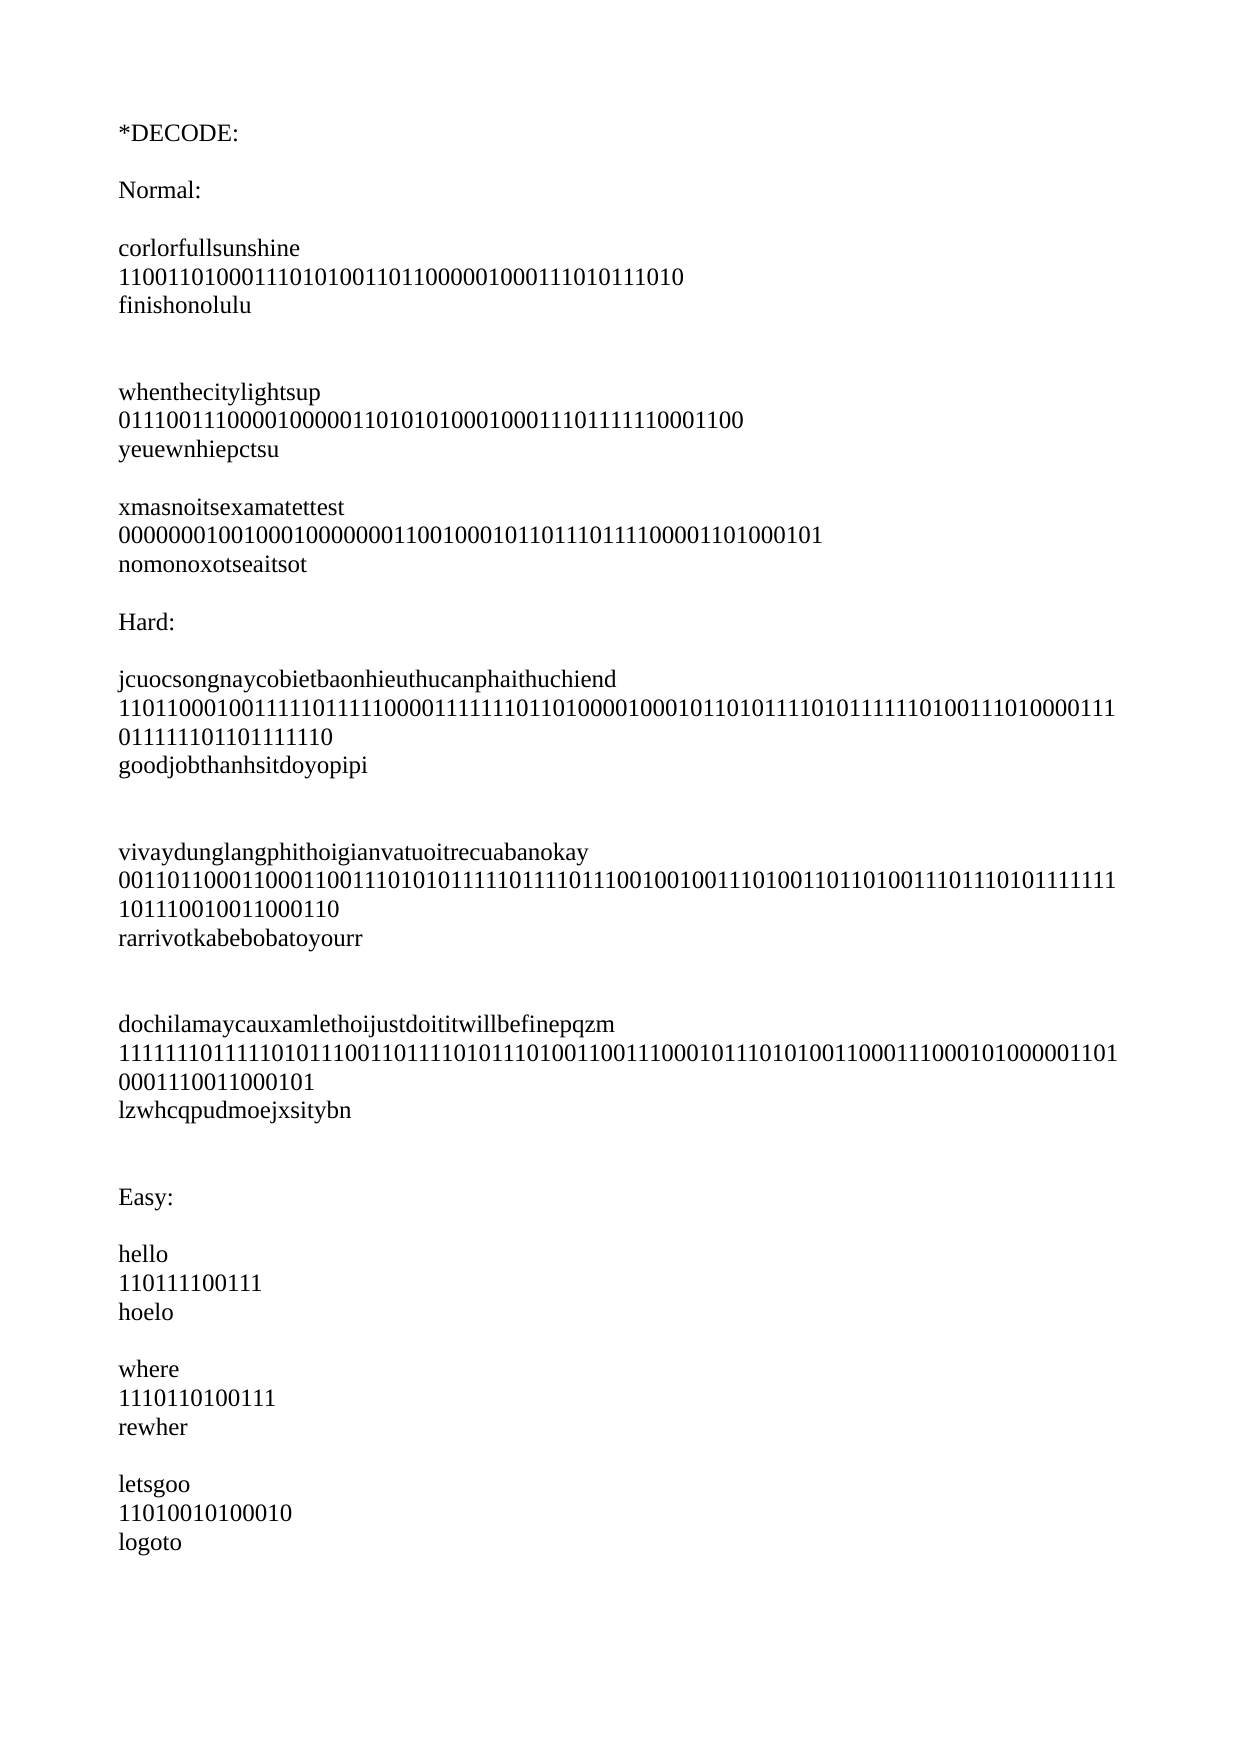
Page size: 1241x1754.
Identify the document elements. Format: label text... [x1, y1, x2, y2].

text jcuocsongnaycobietbaonhieuthucanphaithuchiend [118, 664, 1122, 693]
text 11111110111110101110011011110101110100110011100010111010100110001110001010000011010001110011000101 [118, 1038, 1122, 1096]
text lzwhcqpudmoejxsitybn [118, 1096, 1122, 1124]
text Normal: [118, 176, 1122, 204]
text hello [118, 1239, 1122, 1268]
text 1110110100111 [118, 1383, 1122, 1412]
text rewher [118, 1412, 1122, 1441]
text 1101100010011111011111000011111110110100001000101101011110101111110100111010000111011111101101111110 [118, 693, 1122, 751]
text vivaydunglangphithoigianvatuoitrecuabanokay [118, 837, 1122, 866]
text Hard: [118, 607, 1122, 636]
text 110111100111 [118, 1268, 1122, 1297]
text rarrivotkabebobatoyourr [118, 923, 1122, 952]
text dochilamaycauxamlethoijustdoititwillbefinepqzm [118, 1009, 1122, 1038]
text finishonolulu [118, 291, 1122, 319]
text xmasnoitsexamatettest [118, 492, 1122, 521]
text 1100110100011101010011011000001000111010111010 [118, 262, 1122, 291]
text yeuewnhiepctsu [118, 434, 1122, 463]
text nomonoxotseaitsot [118, 549, 1122, 578]
text whenthecitylightsup [118, 377, 1122, 406]
text *DECODE: [118, 118, 1122, 147]
text logoto [118, 1527, 1122, 1556]
text letsgoo [118, 1469, 1122, 1498]
text 11010010100010 [118, 1498, 1122, 1527]
text corlorfullsunshine [118, 233, 1122, 262]
text hoelo [118, 1297, 1122, 1326]
text Easy: [118, 1182, 1122, 1211]
text goodjobthanhsitdoyopipi [118, 751, 1122, 779]
text 0011011000110001100111010101111101111011100100100111010011011010011101110101111111101110010011000110 [118, 866, 1122, 923]
text 000000010010001000000011001000101101110111100001101000101 [118, 521, 1122, 549]
text 011100111000010000011010101000100011101111110001100 [118, 406, 1122, 434]
text where [118, 1354, 1122, 1383]
